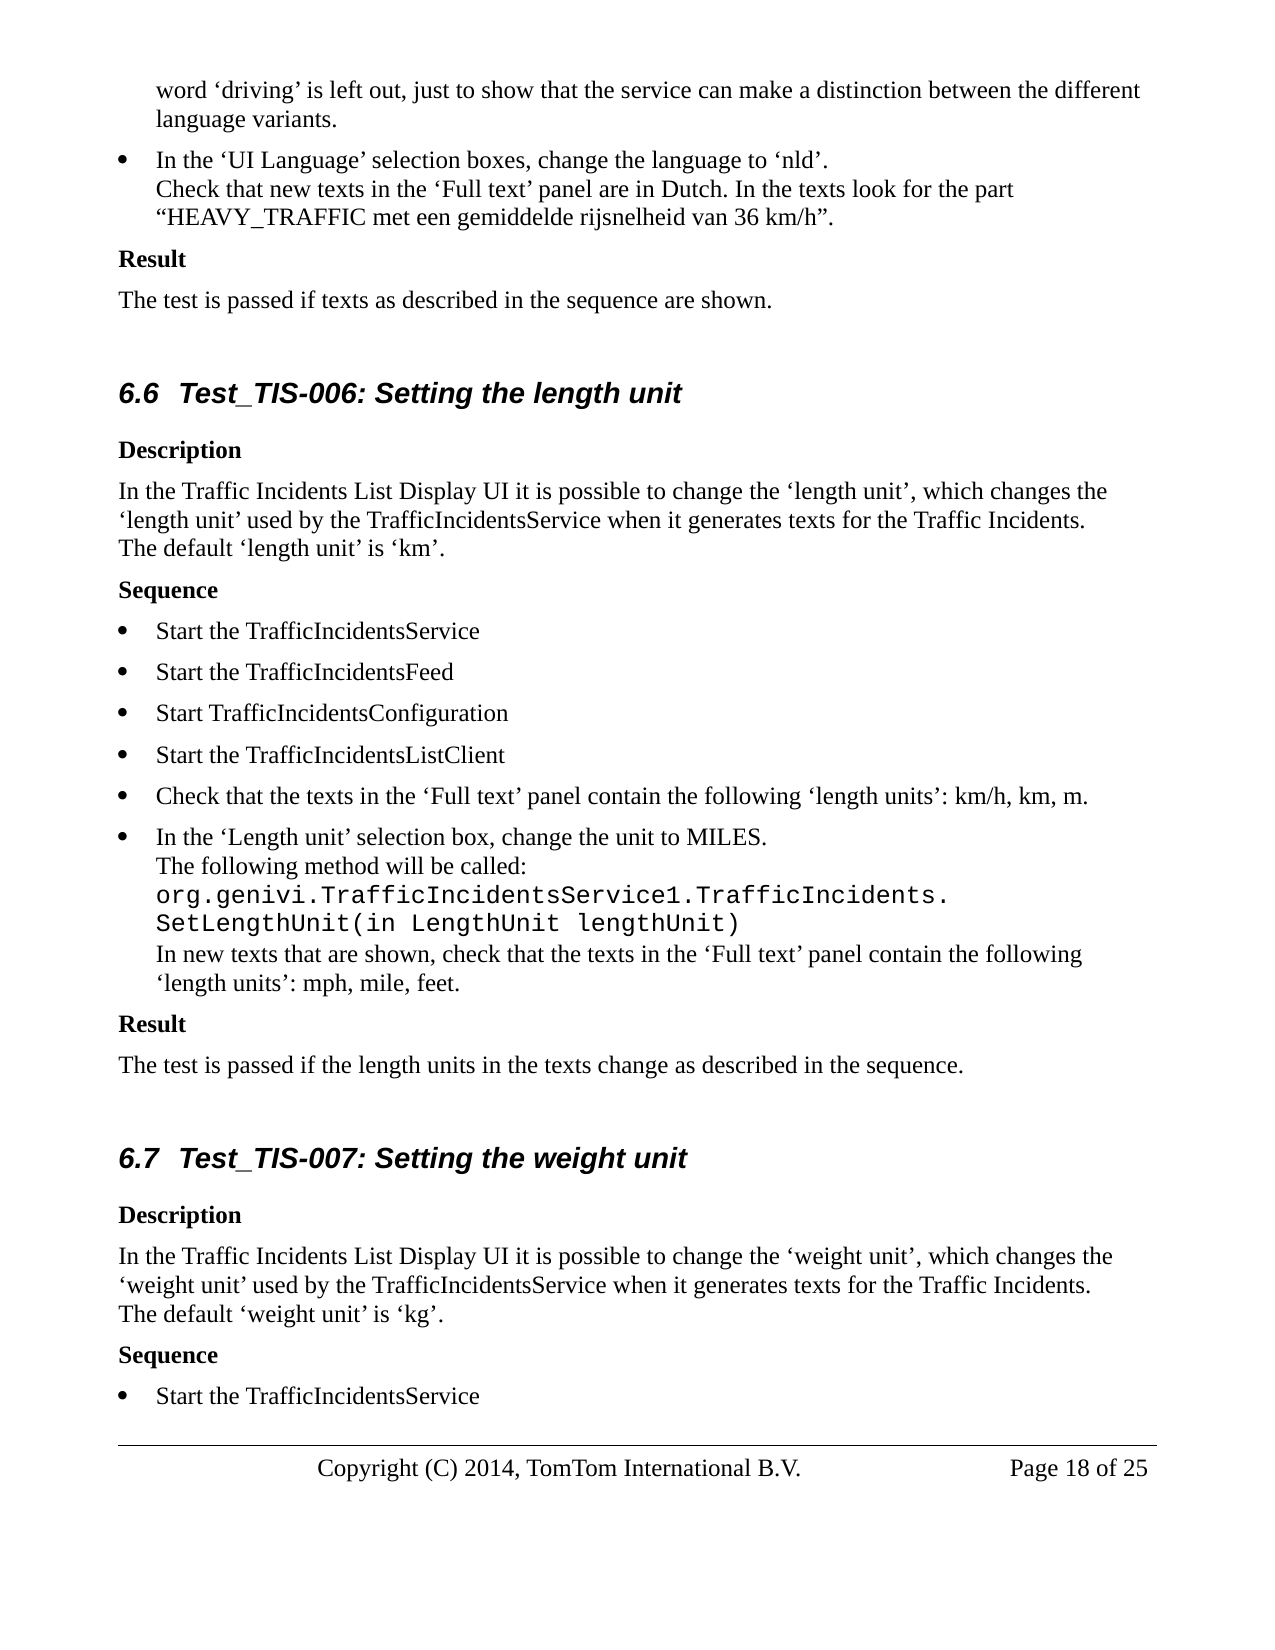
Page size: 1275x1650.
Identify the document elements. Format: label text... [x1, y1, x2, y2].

list Check that the texts in the ‘Full text’ panel contain the following ‘length units’: km/h, km, m. [118, 781, 1157, 810]
list In the ‘Length unit’ selection box, change the unit to MILES. The following method will be called: org.genivi.TrafficIncidentsService1.TrafficIncidents. SetLengthUnit(in LengthUnit lengthUnit) In new texts that are shown, check that the texts in the ‘Full text’ panel contain the following ‘length units’: mph, mile, feet. [118, 822, 1157, 996]
list word ‘driving’ is left out, just to show that the service can make a distinction between the different language variants. [118, 75, 1157, 132]
list Start TrafficIncidentsConfiguration [118, 698, 1157, 727]
text Result [118, 1009, 1157, 1038]
list Start the TrafficIncidentsService [118, 616, 1157, 645]
text Sequence [118, 1340, 1157, 1369]
text Description [118, 435, 1157, 463]
text In the Traffic Incidents List Display UI it is possible to change the ‘weight unit’, which changes the ‘weight unit’ used by the TrafficIncidentsService when it generates texts for the Traffic Incidents. The default ‘weight unit’ is ‘kg’. [118, 1241, 1157, 1327]
subtitle Test_TIS-006: Setting the length unit [118, 376, 1157, 410]
subtitle Test_TIS-007: Setting the weight unit [118, 1141, 1157, 1175]
text The test is passed if the length units in the texts change as described in the sequence. [118, 1050, 1157, 1079]
list Start the TrafficIncidentsListClient [118, 740, 1157, 768]
text The test is passed if texts as described in the sequence are shown. [118, 285, 1157, 314]
text In the Traffic Incidents List Display UI it is possible to change the ‘length unit’, which changes the ‘length unit’ used by the TrafficIncidentsService when it generates texts for the Traffic Incidents. The default ‘length unit’ is ‘km’. [118, 476, 1157, 562]
list In the ‘UI Language’ selection boxes, change the language to ‘nld’. Check that new texts in the ‘Full text’ panel are in Dutch. In the texts look for the part “HEAVY_TRAFFIC met een gemiddelde rijsnelheid van 36 km/h”. [118, 145, 1157, 231]
list Start the TrafficIncidentsService [118, 1381, 1157, 1410]
text Sequence [118, 575, 1157, 603]
list Start the TrafficIncidentsFeed [118, 657, 1157, 686]
text Result [118, 244, 1157, 272]
text Description [118, 1200, 1157, 1229]
